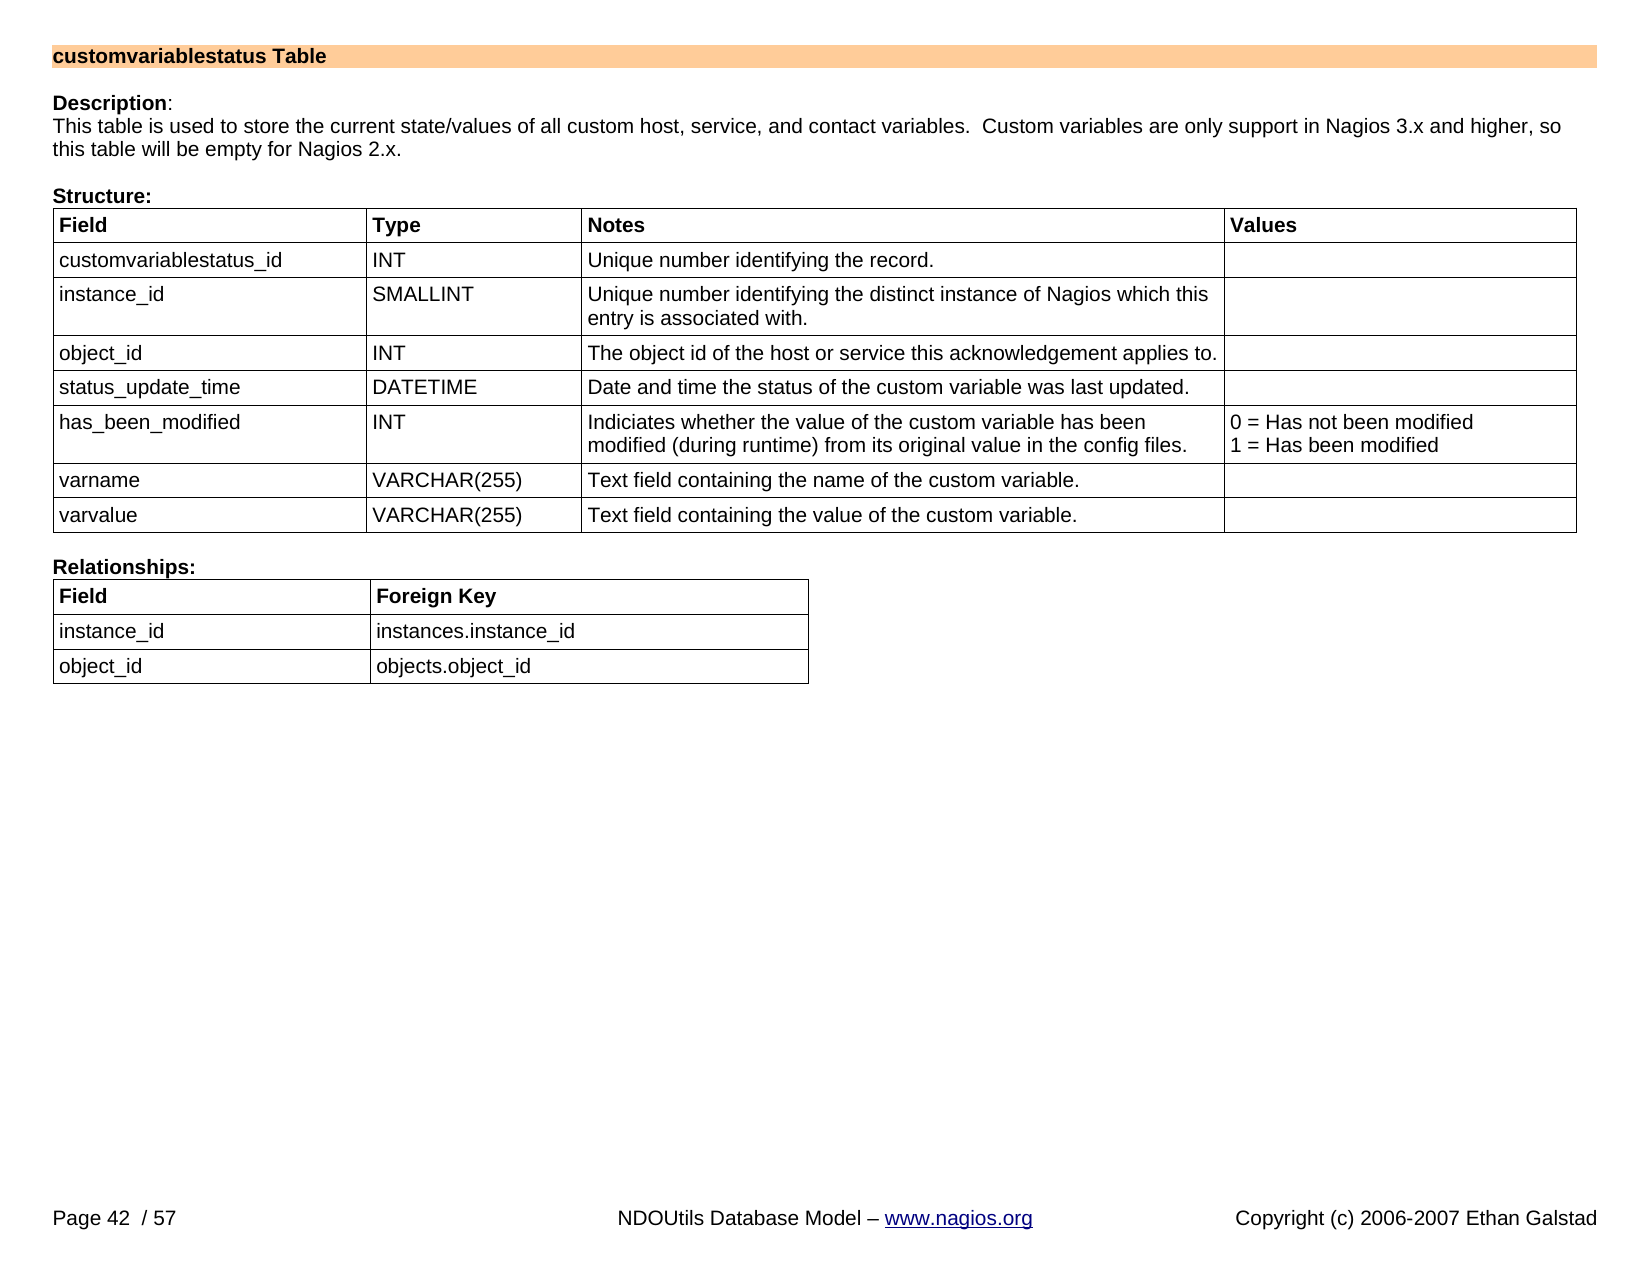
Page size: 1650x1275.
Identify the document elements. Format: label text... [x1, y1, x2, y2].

table_cell [1225, 371, 1576, 405]
table_cell Text field containing the value of the custom variable. [582, 498, 1224, 532]
table_cell objects.object_id [371, 650, 808, 683]
table_cell VARCHAR(255) [367, 498, 581, 532]
text Structure: [52, 184, 1597, 208]
table_cell [1225, 278, 1576, 335]
text This table is used to store the current state/values of all custom host, service, and contact variables. Custom variables are only support in Nagios 3.x and higher, so this table will be empty for Nagios 2.x. [52, 115, 1597, 161]
table_cell [1225, 243, 1576, 277]
table_cell varvalue [54, 498, 366, 532]
table_cell Date and time the status of the custom variable was last updated. [582, 371, 1224, 405]
table_cell customvariablestatus_id [54, 243, 366, 277]
table_cell varname [54, 464, 366, 497]
text customvariablestatus Table [52, 45, 1597, 68]
table_cell object_id [54, 336, 366, 370]
table_cell INT [367, 243, 581, 277]
table_cell Unique number identifying the distinct instance of Nagios which this entry is associated with. [582, 278, 1224, 335]
table_cell DATETIME [367, 371, 581, 405]
text Relationships: [52, 556, 1597, 579]
table_cell instance_id [54, 278, 366, 335]
table_header Field [54, 209, 366, 242]
table_header Notes [582, 209, 1224, 242]
table_cell INT [367, 336, 581, 370]
table_header Field [54, 580, 370, 614]
table_cell 0 = Has not been modified 1 = Has been modified [1225, 406, 1576, 463]
table_header Values [1225, 209, 1576, 242]
table_cell has_been_modified [54, 406, 366, 463]
table_cell INT [367, 406, 581, 463]
table_cell The object id of the host or service this acknowledgement applies to. [582, 336, 1224, 370]
table_cell instances.instance_id [371, 615, 808, 649]
table_cell SMALLINT [367, 278, 581, 335]
table_cell [1225, 498, 1576, 532]
table_cell Indiciates whether the value of the custom variable has been modified (during runtime) from its original value in the config files. [582, 406, 1224, 463]
table_cell VARCHAR(255) [367, 464, 581, 497]
table_cell Unique number identifying the record. [582, 243, 1224, 277]
table_cell Text field containing the name of the custom variable. [582, 464, 1224, 497]
table_cell object_id [54, 650, 370, 683]
text Description: [52, 91, 1597, 115]
table_cell [1225, 464, 1576, 497]
table_cell status_update_time [54, 371, 366, 405]
table_cell [1225, 336, 1576, 370]
table_header Foreign Key [371, 580, 808, 614]
table_cell instance_id [54, 615, 370, 649]
table_header Type [367, 209, 581, 242]
